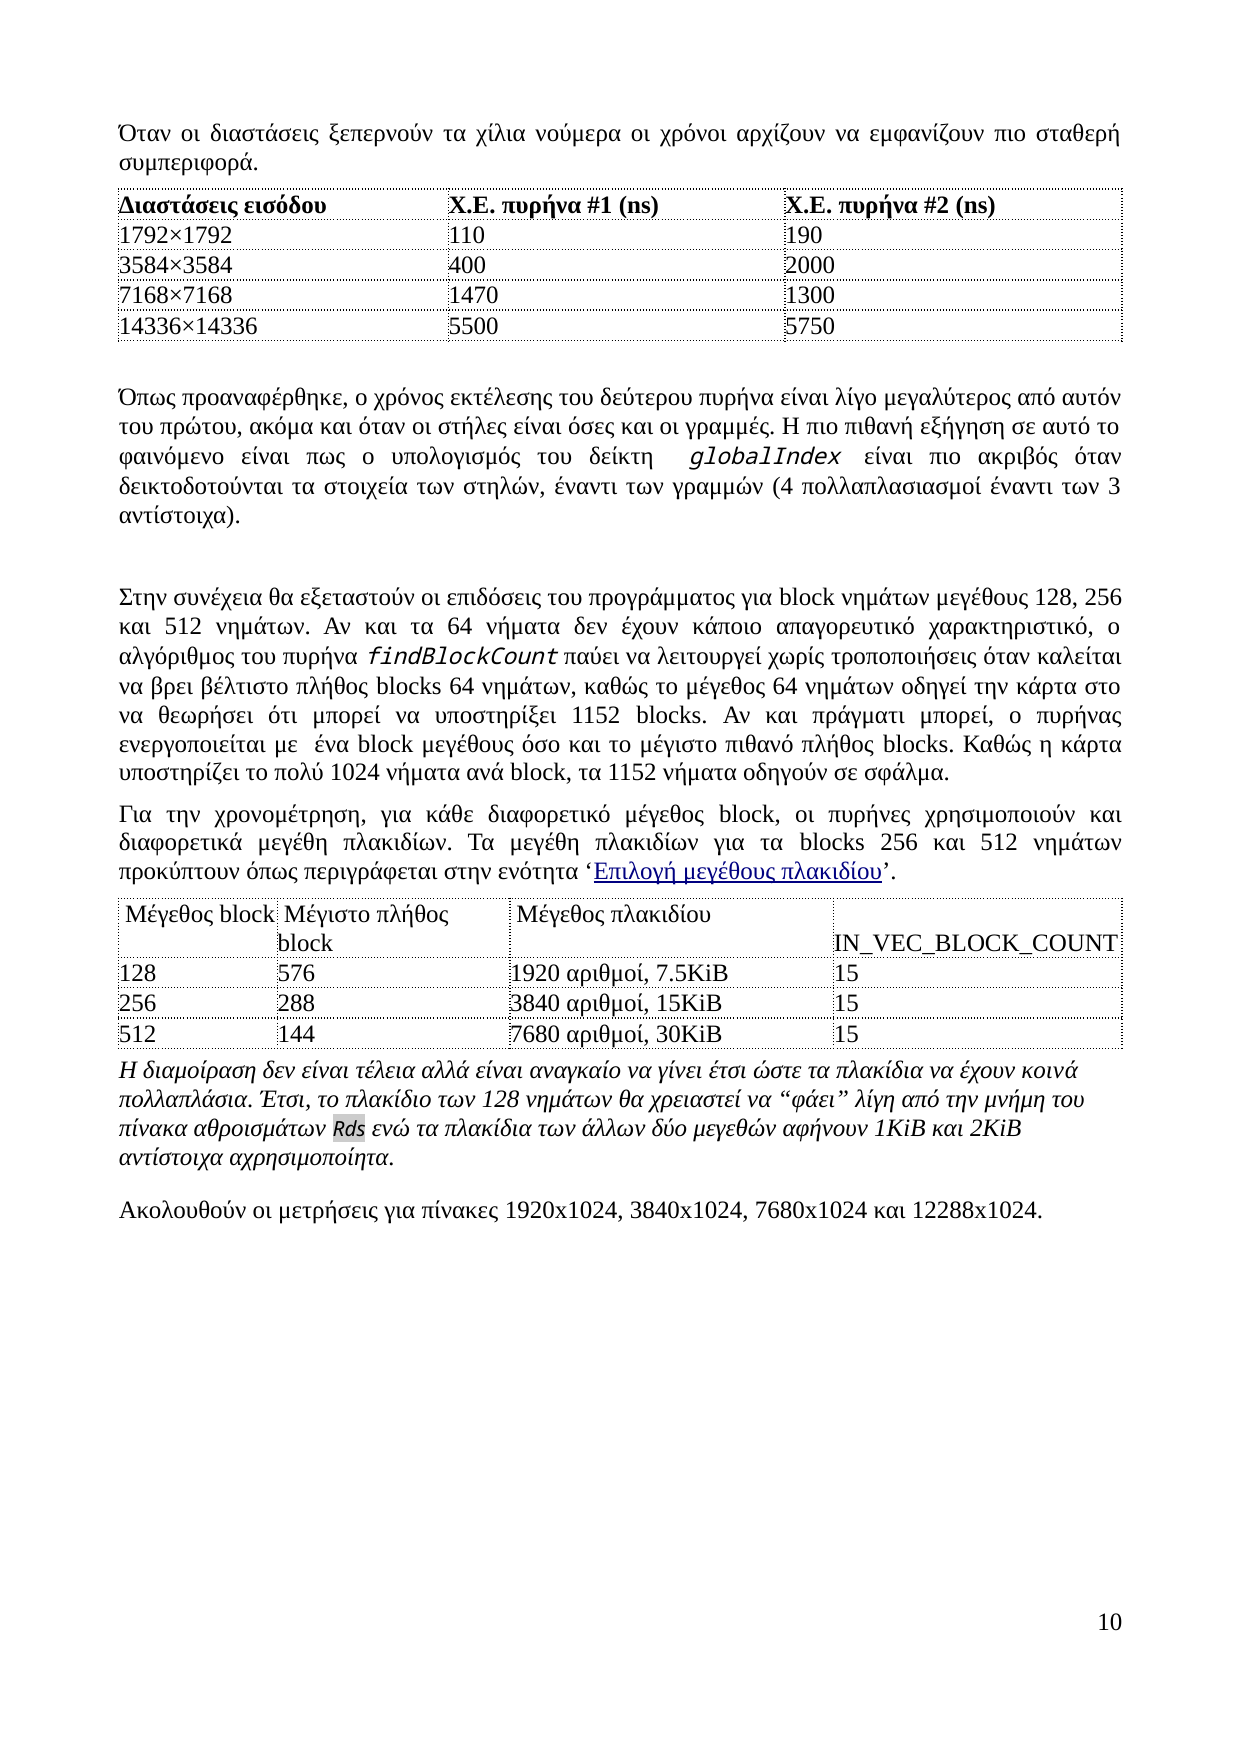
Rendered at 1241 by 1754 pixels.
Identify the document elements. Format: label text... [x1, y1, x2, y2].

table_cell 2000 [785, 249, 1122, 279]
table_cell 256 [119, 987, 277, 1017]
table_header IN_VEC_BLOCK_COUNT [834, 898, 1122, 957]
table_cell 7168×7168 [119, 279, 448, 309]
table_cell 7680 αριθμοί, 30KiB [510, 1017, 833, 1047]
table_cell 15 [834, 957, 1122, 987]
table_cell 15 [834, 1017, 1122, 1047]
table_header Μέγεθος πλακιδίου [510, 898, 833, 957]
table_cell 288 [278, 987, 510, 1017]
table_cell 5750 [785, 309, 1122, 340]
text Για την χρονομέτρηση, για κάθε διαφορετικό μέγεθος block, οι πυρήνες χρησιμοποιούν και διαφορετικά μεγέθη πλακιδίων. Τα μεγέθη πλακιδίων για τα blocks 256 και 512 νημάτων προκύπτουν όπως περιγράφεται στην ενότητα ‘Επιλογή μεγέθους πλακιδίου’. [118, 799, 1122, 885]
table_header Χ.Ε. πυρήνα #1 (ns) [448, 188, 785, 218]
text Ακολουθούν οι μετρήσεις για πίνακες 1920x1024, 3840x1024, 7680x1024 και 12288x1024. [118, 1195, 1122, 1223]
table_cell 15 [834, 987, 1122, 1017]
table_header Διαστάσεις εισόδου [119, 188, 448, 218]
table_header Χ.Ε. πυρήνα #2 (ns) [785, 188, 1122, 218]
table_cell 576 [278, 957, 510, 987]
table_cell 3584×3584 [119, 249, 448, 279]
table_cell 144 [278, 1017, 510, 1047]
table_cell 190 [785, 219, 1122, 249]
table_cell 14336×14336 [119, 309, 448, 340]
table_header Μέγιστο πλήθος block [278, 898, 510, 957]
table_cell 5500 [448, 309, 785, 340]
text Όπως προαναφέρθηκε, ο χρόνος εκτέλεσης του δεύτερου πυρήνα είναι λίγο μεγαλύτερος από αυτόν του πρώτου, ακόμα και όταν οι στήλες είναι όσες και οι γραμμές. Η πιο πιθανή εξήγηση σε αυτό το φαινόμενο είναι πως ο υπολογισμός του δείκτη globalIndex είναι πιο ακριβός όταν δεικτοδοτούνται τα στοιχεία των στηλών, έναντι των γραμμών (4 πολλαπλασιασμοί έναντι των 3 αντίστοιχα). [118, 382, 1122, 529]
table_header Μέγεθος block [119, 898, 277, 957]
table_cell 3840 αριθμοί, 15KiB [510, 987, 833, 1017]
text Η διαμοίραση δεν είναι τέλεια αλλά είναι αναγκαίο να γίνει έτσι ώστε τα πλακίδια να έχουν κοινά πολλαπλάσια. Έτσι, το πλακίδιο των 128 νημάτων θα χρειαστεί να “φάει” λίγη από την μνήμη του πίνακα αθροισμάτων Rds ενώ τα πλακίδια των άλλων δύο μεγεθών αφήνουν 1KiB και 2KiB αντίστοιχα αχρησιμοποίητα. [118, 1055, 1122, 1171]
table_cell 1300 [785, 279, 1122, 309]
text Όταν οι διαστάσεις ξεπερνούν τα χίλια νούμερα οι χρόνοι αρχίζουν να εμφανίζουν πιο σταθερή συμπεριφορά. [118, 118, 1122, 176]
table_cell 128 [119, 957, 277, 987]
table_cell 400 [448, 249, 785, 279]
text Στην συνέχεια θα εξεταστούν οι επιδόσεις του προγράμματος για block νημάτων μεγέθους 128, 256 και 512 νημάτων. Αν και τα 64 νήματα δεν έχουν κάποιο απαγορευτικό χαρακτηριστικό, ο αλγόριθμος του πυρήνα findBlockCount παύει να λειτουργεί χωρίς τροποποιήσεις όταν καλείται να βρει βέλτιστο πλήθος blocks 64 νημάτων, καθώς το μέγεθος 64 νημάτων οδηγεί την κάρτα στο να θεωρήσει ότι μπορεί να υποστηρίξει 1152 blocks. Αν και πράγματι μπορεί, ο πυρήνας ενεργοποιείται με ένα block μεγέθους όσο και το μέγιστο πιθανό πλήθος blocks. Καθώς η κάρτα υποστηρίζει το πολύ 1024 νήματα ανά block, τα 1152 νήματα οδηγούν σε σφάλμα. [118, 582, 1122, 786]
table_cell 1792×1792 [119, 219, 448, 249]
table_cell 1470 [448, 279, 785, 309]
table_cell 1920 αριθμοί, 7.5KiB [510, 957, 833, 987]
table_cell 110 [448, 219, 785, 249]
table_cell 512 [119, 1017, 277, 1047]
